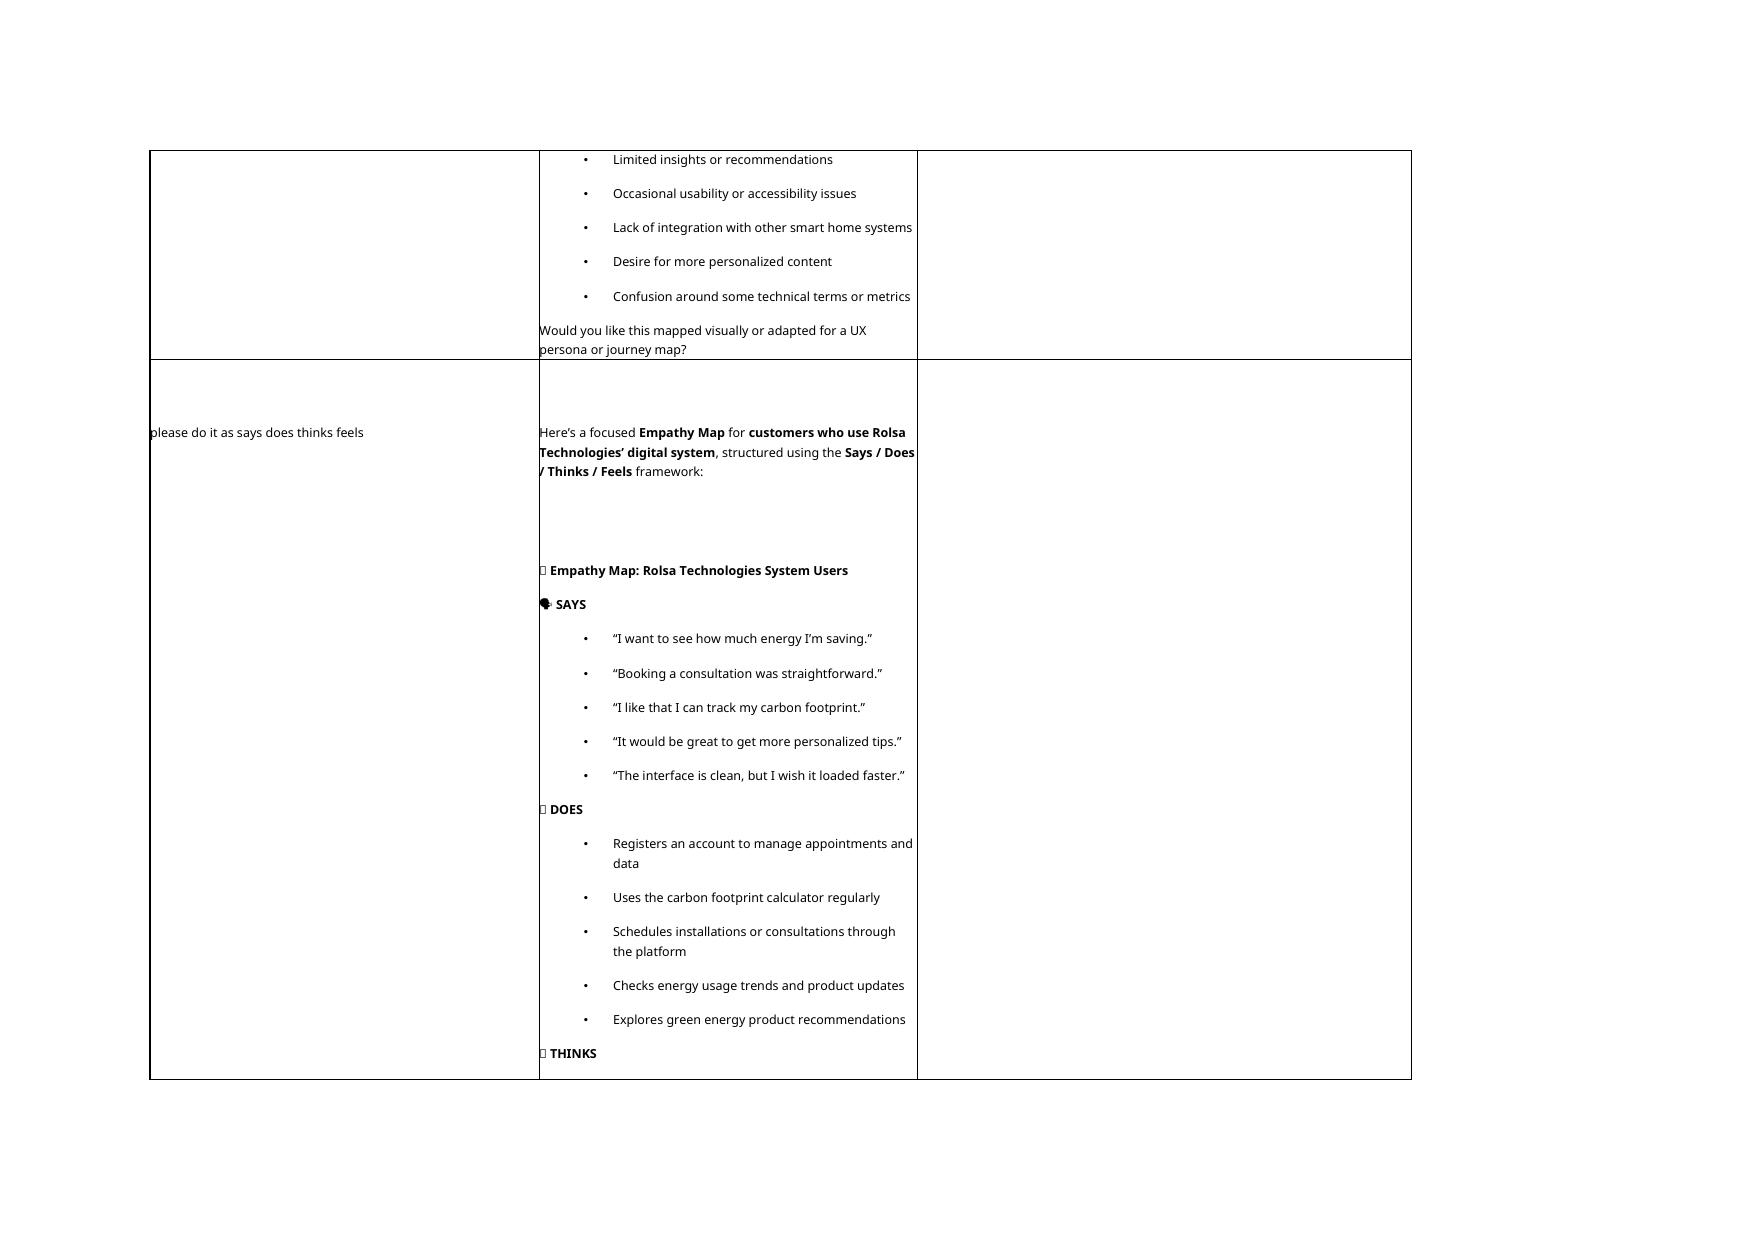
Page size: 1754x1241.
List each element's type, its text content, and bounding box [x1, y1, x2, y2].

table_cell [151, 151, 539, 359]
table_cell [918, 151, 1411, 359]
table_cell please do it as says does thinks feels [151, 360, 539, 1079]
table_cell [918, 360, 1411, 1079]
table_cell Here’s a focused Empathy Map for customers who use Rolsa Technologies’ digital system, structured using the Says / Does / Thinks / Feels framework: 🧠 Empathy Map: Rolsa Technologies System Users 🗣️ SAYS “I want to see how much energy I’m saving.” “Booking a consultation was straightforward.” “I like that I can track my carbon footprint.” “It would be great to get more personalized tips.” “The interface is clean, but I wish it loaded faster.” 🏃 DOES Registers an account to manage appointments and data Uses the carbon footprint calculator regularly Schedules installations or consultations through the platform Checks energy usage trends and product updates Explores green energy product recommendations 💭 THINKS “Am I doing enough to reduce my carbon footprint?” “Is this the best setup for my home?” “I hope this system integrates with my other smart devices.” “I want to stay ahead with the latest green tech.” “I need this to be accessible for everyone in my household.” ❤️ FEELS Empowered by having control over their energy impact Curious about new ways to improve sustainability Occasionally frustrated by technical limitations or lack of depth Reassured by the transparency and data tracking Motivated to continue making eco-friendly choices Would you like this adapted into a visual slide or used as part of a user persona? [540, 360, 917, 1079]
table_cell Absolutely! Here's an empathy map specifically focused on customers who actively use Rolsa Technologies’ digital system — meaning they’ve already engaged with the platform for solar, EV, or smart energy services. 🧠 Empathy Map: Active Users of Rolsa Technologies’ System 👀 What do they SEE? A personalized dashboard showing their energy usage and carbon footprint Notifications or reminders for upcoming consultations or maintenance Product recommendations based on their home setup or energy goals Accessible design features that support diverse user needs A clean, modern interface that reflects sustainability values 🗣️ What do they SAY? “I love tracking my energy savings — it keeps me motivated.” “It’s helpful to see how my choices impact the environment.” “I wish the system gave more tips or product comparisons.” “Scheduling was easy, but I’d like more flexibility.” “The carbon calculator is great, but could be more detailed.” 🧏 What do they HEAR? Positive feedback from peers who also use green tech Updates from Rolsa about new features or product launches Encouragement from family to keep reducing their footprint News about climate goals and how individuals can contribute Support from customer service when issues arise 🤔 What do they THINK and FEEL? Proud of their contribution to sustainability Curious about how to improve their energy efficiency further Sometimes frustrated by technical glitches or limited customization Want to feel informed, empowered, and supported Appreciate transparency and ease of use 🎯 Customer Goals and Needs Monitor and reduce energy usage Understand the impact of their choices Stay informed about new green products Easily manage appointments and data Feel confident and supported in their eco journey 😟 Pain Points Limited insights or recommendations Occasional usability or accessibility issues Lack of integration with other smart home systems Desire for more personalized content Confusion around some technical terms or metrics Would you like this mapped visually or adapted for a UX persona or journey map? [540, 151, 917, 359]
